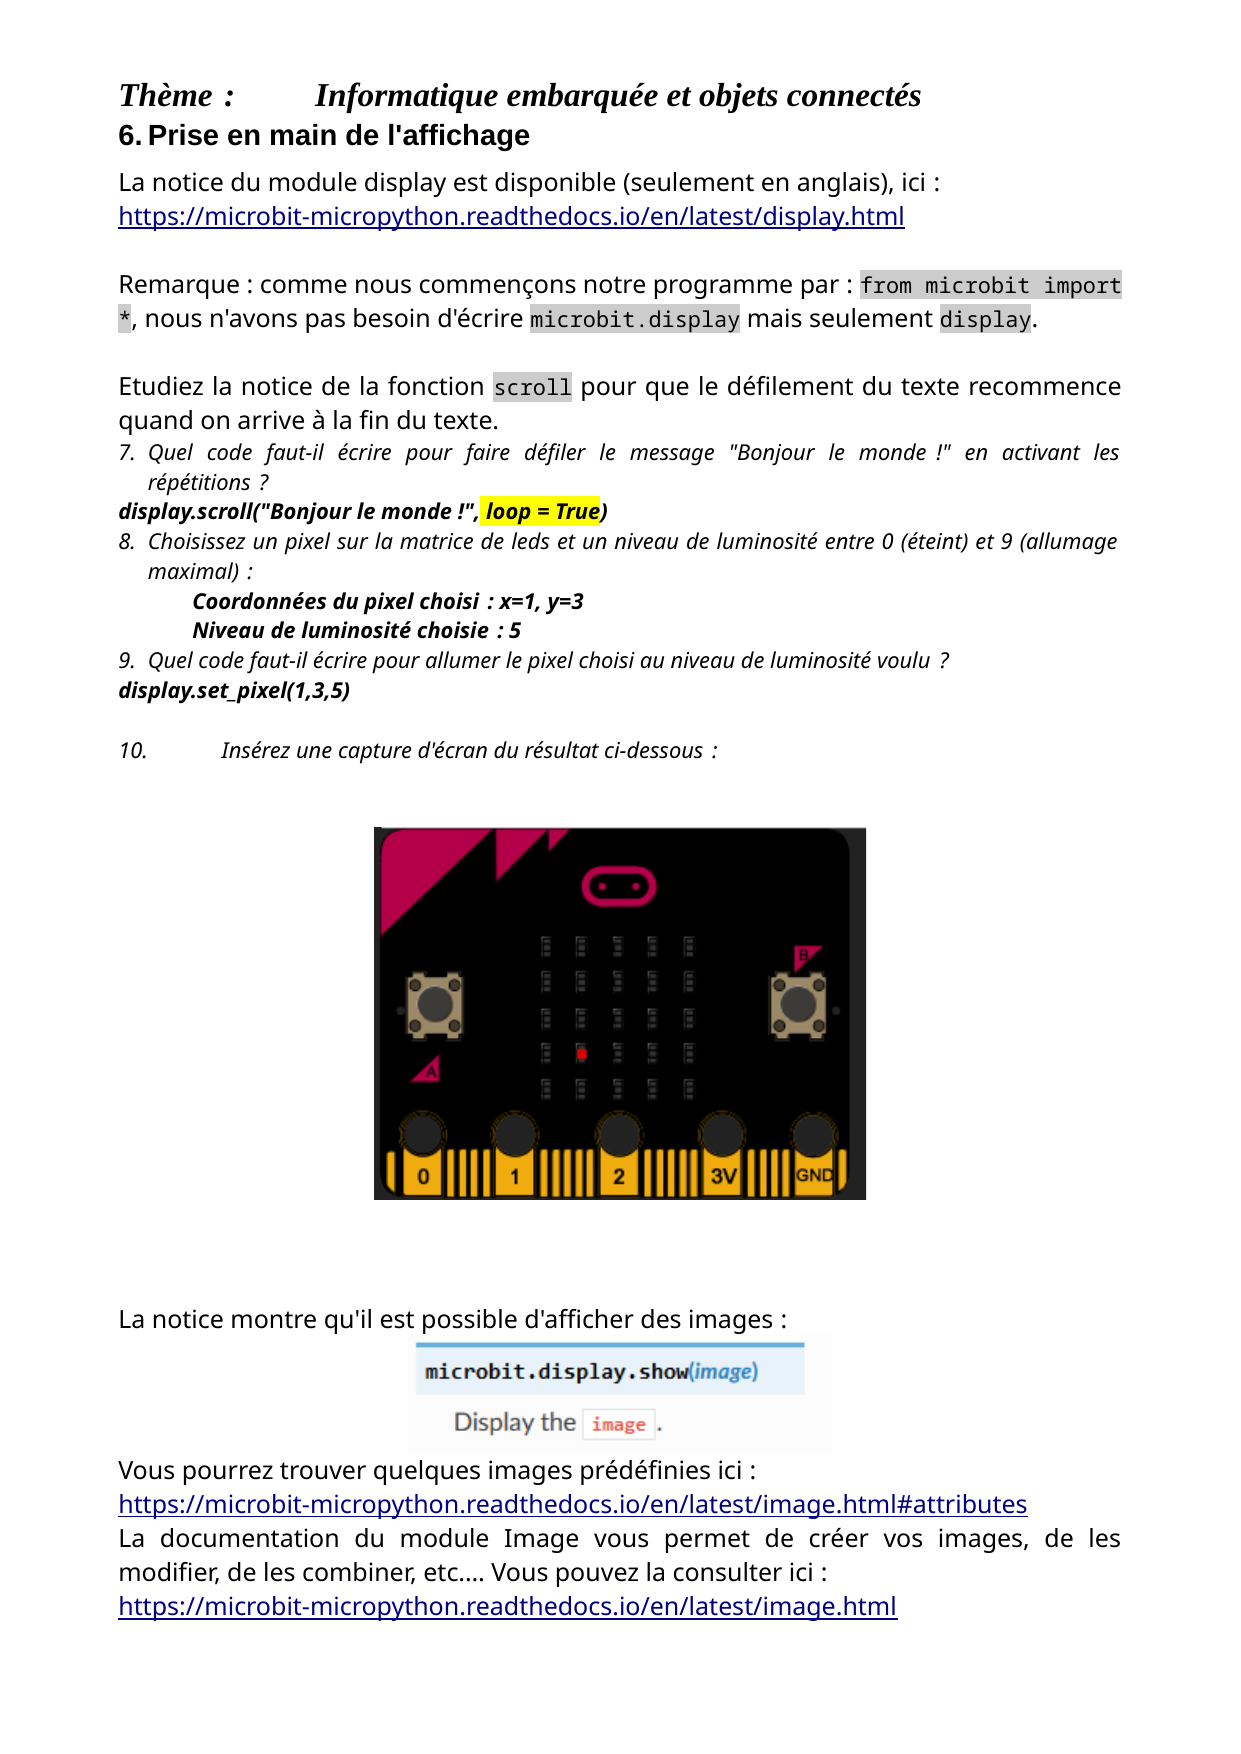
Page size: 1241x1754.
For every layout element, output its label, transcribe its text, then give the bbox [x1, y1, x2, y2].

text display.scroll("Bonjour le monde !", loop = True) [118, 496, 1122, 526]
subtitle Choisissez un pixel sur la matrice de leds et un niveau de luminosité entre 0 (éteint) et 9 (allumage maximal) : [118, 526, 1122, 586]
text Remarque : comme nous commençons notre programme par : from microbit import *, nous n'avons pas besoin d'écrire microbit.display mais seulement display. [118, 266, 1122, 334]
subtitle Quel code faut-il écrire pour faire défiler le message "Bonjour le monde !" en activant les répétitions ? [118, 437, 1122, 496]
text https://microbit-micropython.readthedocs.io/en/latest/image.html#attributes [118, 1487, 1122, 1521]
subtitle Quel code faut-il écrire pour allumer le pixel choisi au niveau de luminosité voulu ? [118, 645, 1122, 675]
text Vous pourrez trouver quelques images prédéfinies ici : [118, 1453, 1122, 1487]
text Coordonnées du pixel choisi : x=1, y=3 [118, 586, 1122, 615]
text La notice montre qu'il est possible d'afficher des images : [118, 1301, 1122, 1336]
subtitle Insérez une capture d'écran du résultat ci-dessous : [118, 734, 1122, 764]
text Etudiez la notice de la fonction scroll pour que le défilement du texte recommence quand on arrive à la fin du texte. [118, 368, 1122, 437]
text La notice du module display est disponible (seulement en anglais), ici : [118, 164, 1122, 198]
text Niveau de luminosité choisie : 5 [118, 615, 1122, 645]
text display.set_pixel(1,3,5) [118, 675, 1122, 705]
subtitle Prise en main de l'affichage [118, 118, 1122, 152]
text La documentation du module Image vous permet de créer vos images, de les modifier, de les combiner, etc.… Vous pouvez la consulter ici : [118, 1521, 1122, 1589]
text https://microbit-micropython.readthedocs.io/en/latest/display.html [118, 198, 1122, 232]
text https://microbit-micropython.readthedocs.io/en/latest/image.html [118, 1589, 1122, 1623]
